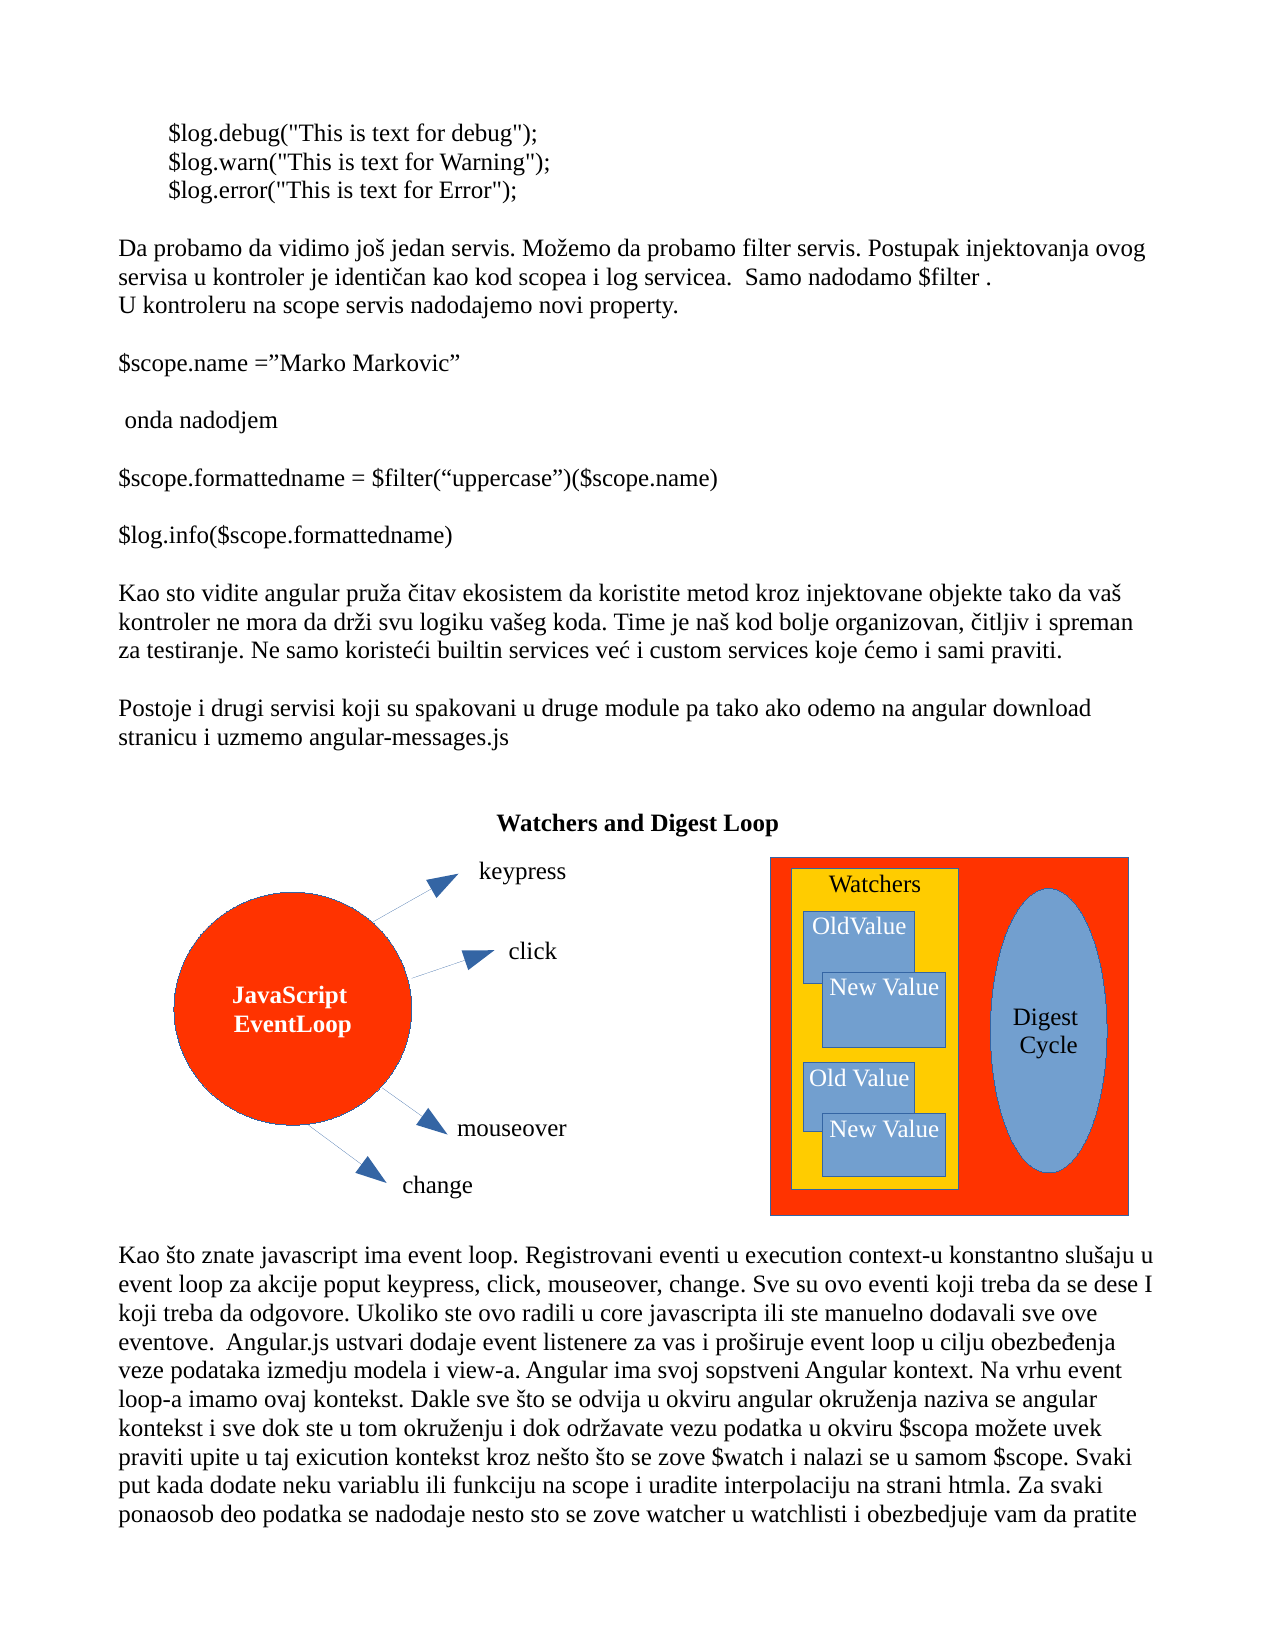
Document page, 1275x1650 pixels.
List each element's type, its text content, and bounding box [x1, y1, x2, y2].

text $log.warn("This is text for Warning"); [118, 147, 1157, 176]
text Watchers and Digest Loop [118, 808, 1157, 837]
text U kontroleru na scope servis nadodajemo novi property. [118, 291, 1157, 319]
text Postoje i drugi servisi koji su spakovani u druge module pa tako ako odemo na angular download stranicu i uzmemo angular-messages.js [118, 693, 1157, 751]
text Kao sto vidite angular pruža čitav ekosistem da koristite metod kroz injektovane objekte tako da vaš kontroler ne mora da drži svu logiku vašeg koda. Time je naš kod bolje organizovan, čitljiv i spreman za testiranje. Ne samo koristeći builtin services već i custom services koje ćemo i sami praviti. [118, 578, 1157, 664]
text $log.error("This is text for Error"); [118, 176, 1157, 204]
text Kao što znate javascript ima event loop. Registrovani eventi u execution context-u konstantno slušaju u event loop za akcije poput keypress, click, mouseover, change. Sve su ovo eventi koji treba da se dese I koji treba da odgovore. Ukoliko ste ovo radili u core javascripta ili ste manuelno dodavali sve ove eventove. Angular.js ustvari dodaje event listenere za vas i proširuje event loop u cilju obezbeđenja veze podataka izmedju modela i view-a. Angular ima svoj sopstveni Angular kontext. Na vrhu event loop-a imamo ovaj kontekst. Dakle sve što se odvija u okviru angular okruženja naziva se angular kontekst i sve dok ste u tom okruženju i dok održavate vezu podatka u okviru $scopa možete uvek praviti upite u taj exicution kontekst kroz nešto što se zove $watch i nalazi se u samom $scope. Svaki put kada dodate neku variablu ili funkciju na scope i uradite interpolaciju na strani htmla. Za svaki ponaosob deo podatka se nadodaje nesto sto se zove watcher u watchlisti i obezbedjuje vam da pratite [118, 1240, 1157, 1528]
text onda nadodjem [118, 406, 1157, 434]
text $scope.formattedname = $filter(“uppercase”)($scope.name) [118, 463, 1157, 492]
text $log.debug("This is text for debug"); [118, 118, 1157, 147]
text Da probamo da vidimo još jedan servis. Možemo da probamo filter servis. Postupak injektovanja ovog servisa u kontroler je identičan kao kod scopea i log servicea. Samo nadodamo $filter . [118, 233, 1157, 291]
text $scope.name =”Marko Markovic” [118, 348, 1157, 377]
text $log.info($scope.formattedname) [118, 521, 1157, 549]
